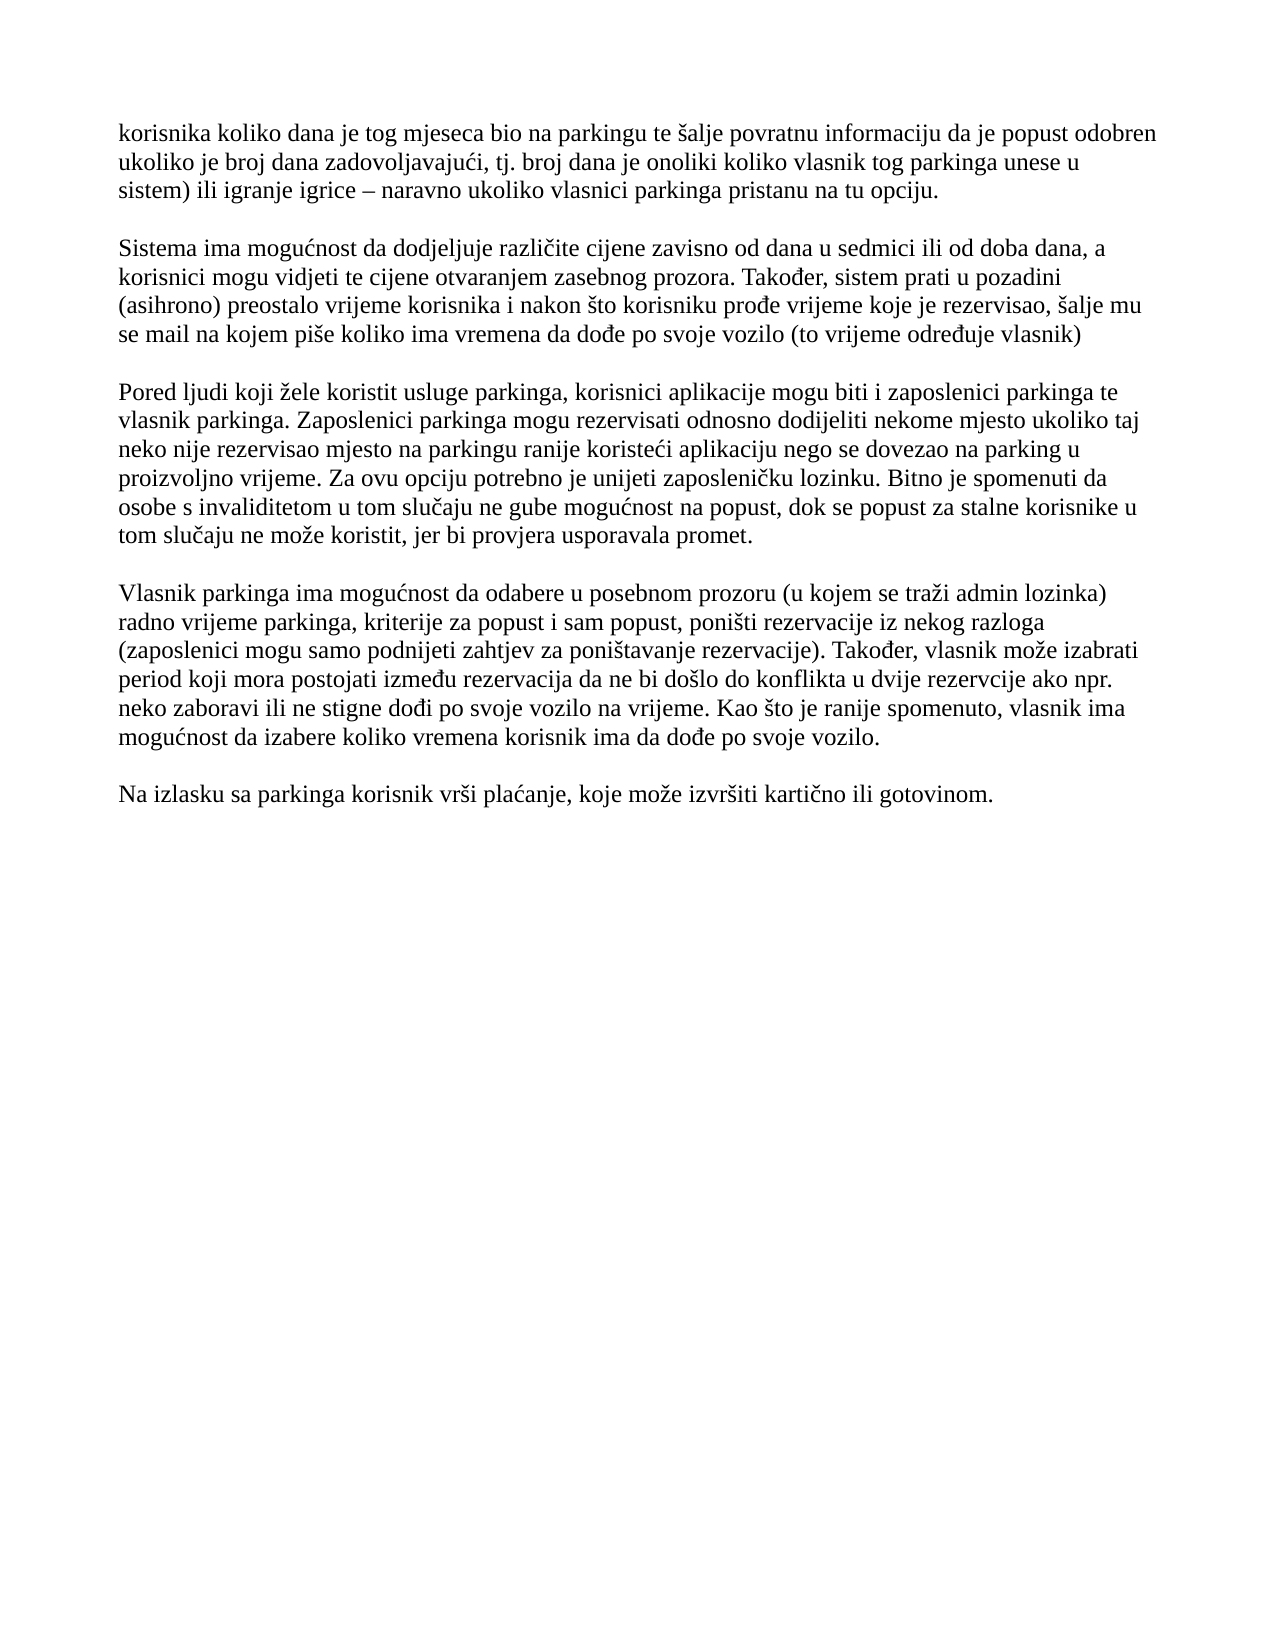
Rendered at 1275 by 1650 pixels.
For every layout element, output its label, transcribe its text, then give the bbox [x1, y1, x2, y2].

text Vlasnik parkinga ima mogućnost da odabere u posebnom prozoru (u kojem se traži admin lozinka) radno vrijeme parkinga, kriterije za popust i sam popust, poništi rezervacije iz nekog razloga (zaposlenici mogu samo podnijeti zahtjev za poništavanje rezervacije). Također, vlasnik može izabrati period koji mora postojati između rezervacija da ne bi došlo do konflikta u dvije rezervcije ako npr. neko zaboravi ili ne stigne dođi po svoje vozilo na vrijeme. Kao što je ranije spomenuto, vlasnik ima mogućnost da izabere koliko vremena korisnik ima da dođe po svoje vozilo. [118, 578, 1157, 751]
text korisnika koliko dana je tog mjeseca bio na parkingu te šalje povratnu informaciju da je popust odobren ukoliko je broj dana zadovoljavajući, tj. broj dana je onoliki koliko vlasnik tog parkinga unese u sistem) ili igranje igrice – naravno ukoliko vlasnici parkinga pristanu na tu opciju. [118, 118, 1157, 204]
text Sistema ima mogućnost da dodjeljuje različite cijene zavisno od dana u sedmici ili od doba dana, a korisnici mogu vidjeti te cijene otvaranjem zasebnog prozora. Također, sistem prati u pozadini (asihrono) preostalo vrijeme korisnika i nakon što korisniku prođe vrijeme koje je rezervisao, šalje mu se mail na kojem piše koliko ima vremena da dođe po svoje vozilo (to vrijeme određuje vlasnik) [118, 233, 1157, 348]
text Pored ljudi koji žele koristit usluge parkinga, korisnici aplikacije mogu biti i zaposlenici parkinga te vlasnik parkinga. Zaposlenici parkinga mogu rezervisati odnosno dodijeliti nekome mjesto ukoliko taj neko nije rezervisao mjesto na parkingu ranije koristeći aplikaciju nego se dovezao na parking u proizvoljno vrijeme. Za ovu opciju potrebno je unijeti zaposleničku lozinku. Bitno je spomenuti da osobe s invaliditetom u tom slučaju ne gube mogućnost na popust, dok se popust za stalne korisnike u tom slučaju ne može koristit, jer bi provjera usporavala promet. [118, 377, 1157, 549]
text Na izlasku sa parkinga korisnik vrši plaćanje, koje može izvršiti kartično ili gotovinom. [118, 779, 1157, 808]
